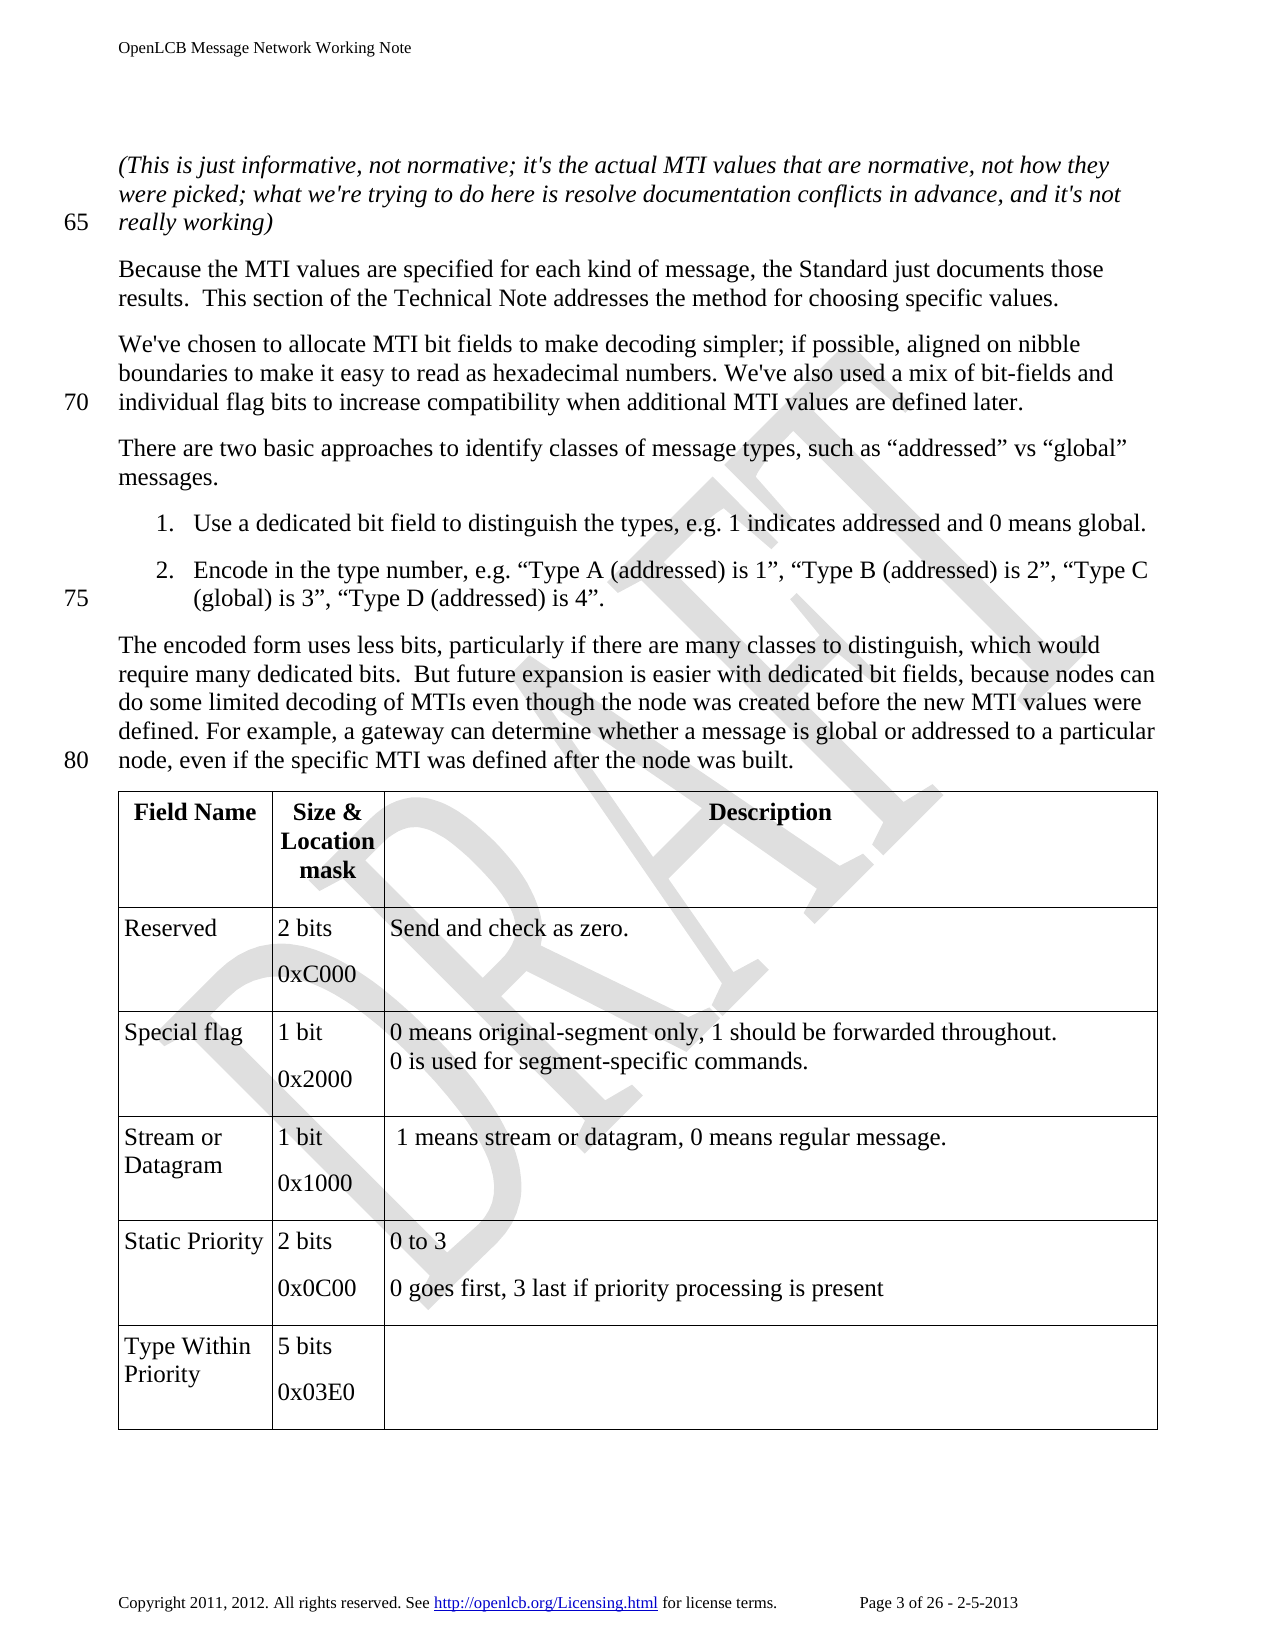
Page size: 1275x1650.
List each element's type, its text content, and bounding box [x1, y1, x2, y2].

table_cell Special flag [211, 1012, 272, 1076]
text There are two basic approaches to identify classes of message types, such as “addressed” vs “global” messages. [837, 433, 1157, 491]
list Encode in the type number, e.g. “Type A (addressed) is 1”, “Type B (addressed) is 2”, “Type C (global) is 3”, “Type D (addressed) is 4”. [665, 555, 973, 612]
text Because the MTI values are specified for each kind of message, the Standard just documents those results. This section of the Technical Note addresses the method for choosing specific values. [118, 254, 1157, 311]
table_cell [385, 1326, 1157, 1429]
table_cell 0 means original-segment only, 1 should be forwarded throughout. 0 is used for segment-specific commands. [411, 1012, 579, 1116]
text There are two basic approaches to identify classes of message types, such as “addressed” vs “global” messages. [118, 433, 755, 491]
table_cell 1 bit 0x1000 [273, 1120, 373, 1220]
table_cell Type Within Priority [119, 1326, 272, 1429]
list Use a dedicated bit field to distinguish the types, e.g. 1 indicates addressed and 0 means global. [912, 508, 1157, 537]
table_header Description [385, 828, 509, 907]
text We've chosen to allocate MTI bit fields to make decoding simpler; if possible, aligned on nibble boundaries to make it easy to read as hexadecimal numbers. We've also used a mix of bit-fields and individual flag bits to increase compatibility when additional MTI values are defined later. [118, 329, 1157, 415]
list Use a dedicated bit field to distinguish the types, e.g. 1 indicates addressed and 0 means global. [156, 508, 680, 537]
table_cell 0 means original-segment only, 1 should be forwarded throughout. 0 is used for segment-specific commands. [385, 1033, 462, 1116]
table_cell Send and check as zero. [539, 908, 721, 1011]
text (This is just informative, not normative; it's the actual MTI values that are normative, not how they were picked; what we're trying to do here is resolve documentation conflicts in advance, and it's not really working) [118, 150, 1157, 236]
table_cell 2 bits 0xC000 [273, 977, 358, 1011]
table_cell Send and check as zero. [385, 922, 474, 1011]
table_header Field Name [119, 792, 272, 907]
table_cell Send and check as zero. [414, 908, 515, 977]
table_header Size & Location mask [273, 792, 384, 907]
table_cell Send and check as zero. [502, 972, 603, 1011]
table_header Description [609, 792, 701, 856]
list Use a dedicated bit field to distinguish the types, e.g. 1 indicates addressed and 0 means global. [745, 508, 898, 537]
text There are two basic approaches to identify classes of message types, such as “addressed” vs “global” messages. [757, 433, 852, 491]
table_cell Stream or Datagram [119, 1117, 272, 1220]
table_cell Special flag [119, 1012, 269, 1116]
list Encode in the type number, e.g. “Type A (addressed) is 1”, “Type B (addressed) is 2”, “Type C (global) is 3”, “Type D (addressed) is 4”. [959, 555, 1157, 612]
text The encoded form uses less bits, particularly if there are many classes to distinguish, which would require many dedicated bits. But future expansion is easier with dedicated bit fields, because nodes can do some limited decoding of MTIs even though the node was created before the new MTI values were defined. For example, a gateway can determine whether a message is global or addressed to a particular node, even if the specific MTI was defined after the node was built. [798, 630, 1157, 774]
table_cell Reserved [119, 908, 272, 1011]
list Encode in the type number, e.g. “Type A (addressed) is 1”, “Type B (addressed) is 2”, “Type C (global) is 3”, “Type D (addressed) is 4”. [156, 555, 672, 612]
table_cell 0 to 3 0 goes first, 3 last if priority processing is present [385, 1221, 1157, 1325]
table_cell 1 means stream or datagram, 0 means regular message. [385, 1117, 494, 1220]
table_cell 2 bits 0xC000 [273, 908, 384, 989]
table_cell 5 bits 0x03E0 [273, 1326, 384, 1429]
table_cell 1 bit 0x1000 [313, 1117, 384, 1188]
text The encoded form uses less bits, particularly if there are many classes to distinguish, which would require many dedicated bits. But future expansion is easier with dedicated bit fields, because nodes can do some limited decoding of MTIs even though the node was created before the new MTI values were defined. For example, a gateway can determine whether a message is global or addressed to a particular node, even if the specific MTI was defined after the node was built. [118, 630, 834, 774]
table_cell Send and check as zero. [690, 908, 1157, 1011]
table_cell 0 means original-segment only, 1 should be forwarded throughout. 0 is used for segment-specific commands. [518, 1012, 1157, 1116]
table_cell 1 bit 0x2000 [273, 1012, 384, 1116]
table_header Description [385, 792, 668, 907]
table_cell 2 bits 0x0C00 [273, 1221, 384, 1325]
table_cell 1 means stream or datagram, 0 means regular message. [500, 1117, 1157, 1220]
table_cell Static Priority [119, 1221, 272, 1325]
table_header Description [670, 825, 816, 907]
table_header Description [733, 792, 1157, 907]
